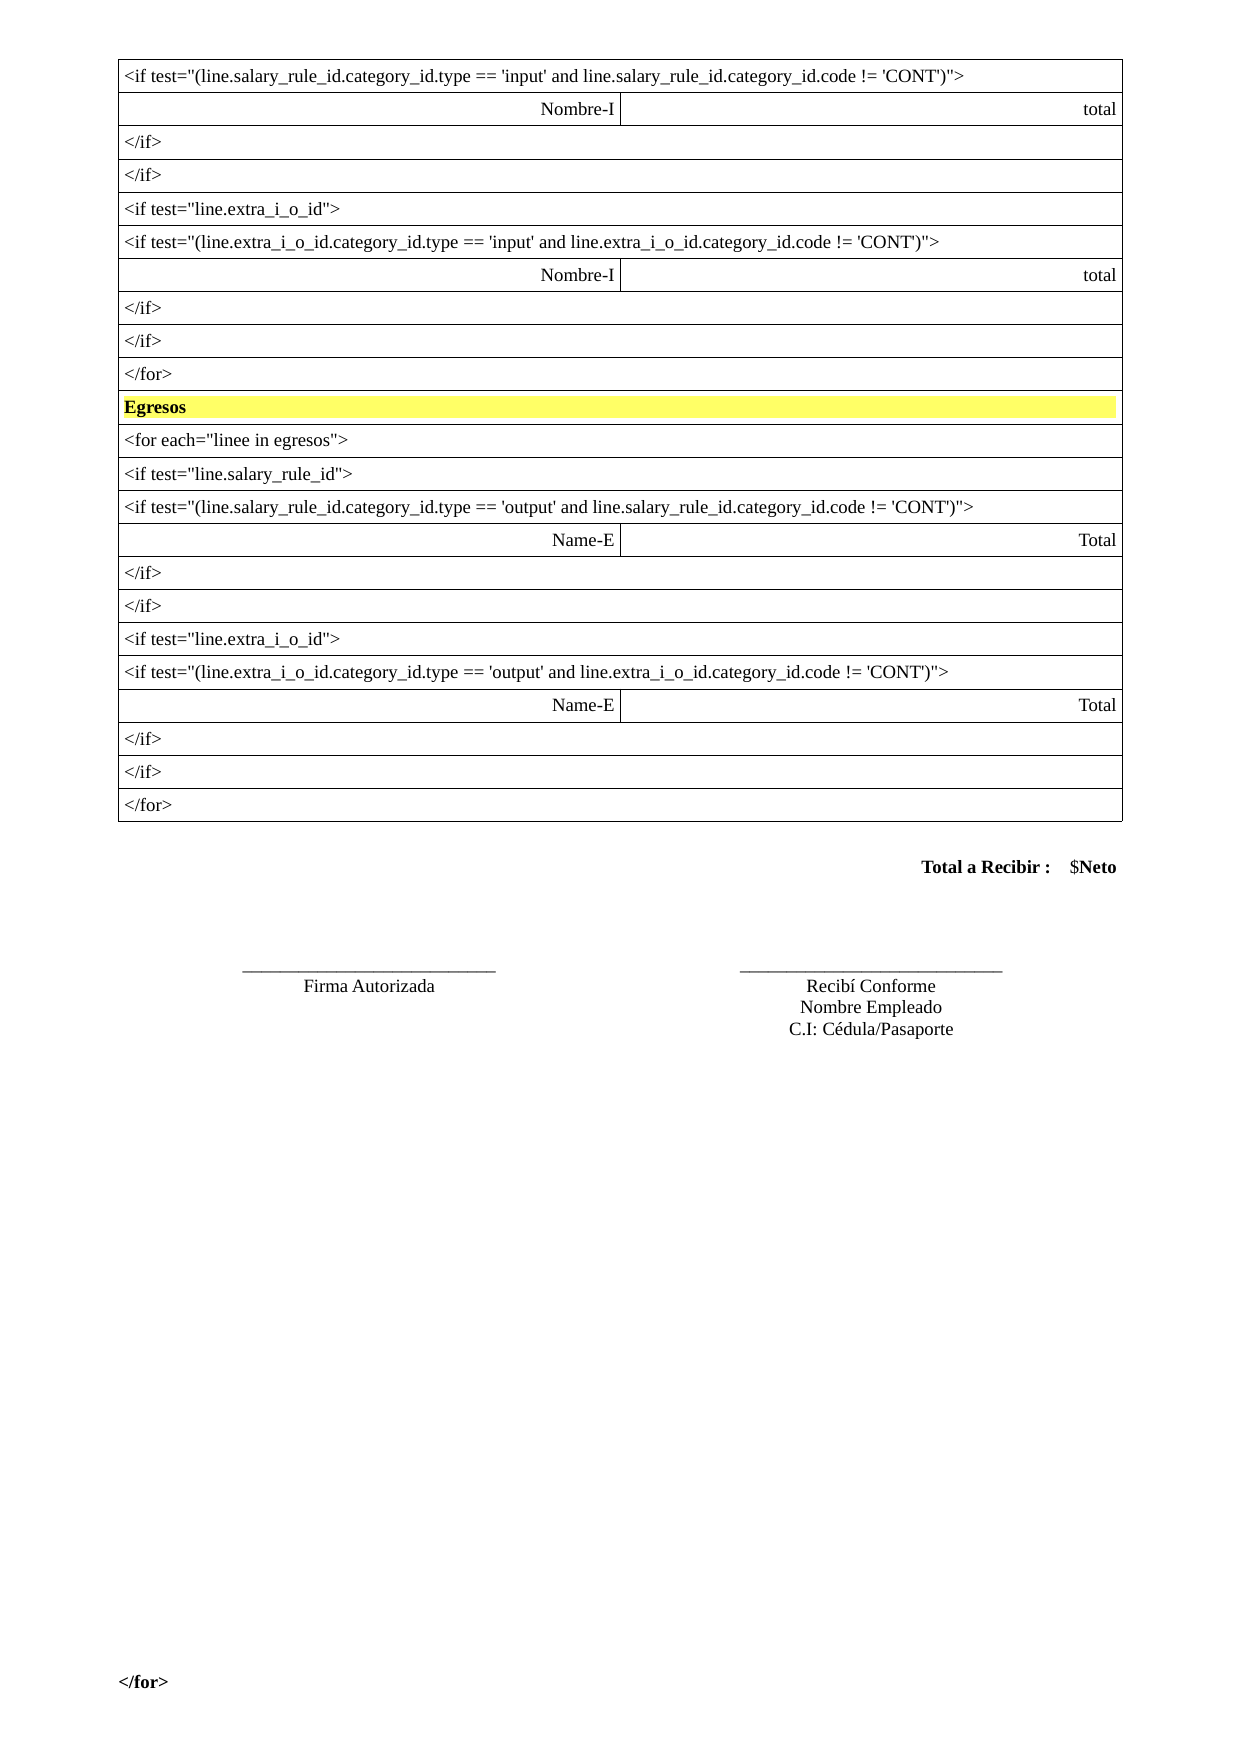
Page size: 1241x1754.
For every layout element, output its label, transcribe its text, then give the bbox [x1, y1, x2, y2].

table_header ___________________________ Firma Autorizada [118, 948, 620, 1045]
table_cell Nombre-I [119, 93, 620, 125]
table_cell total [621, 259, 1122, 291]
table_cell <for each="linee in egresos"> [119, 425, 1122, 457]
table_cell </for> [119, 358, 1122, 390]
table_cell Total [621, 524, 1122, 556]
table_cell </if> [119, 756, 1122, 788]
table_cell Name-E [119, 524, 620, 556]
table_cell Total [621, 690, 1122, 722]
table_cell <if test="(line.extra_i_o_id.category_id.type == 'input' and line.extra_i_o_id.category_id.code != 'CONT')"> [119, 226, 1122, 258]
text </for> [118, 1671, 1122, 1692]
table_cell </if> [119, 292, 1122, 324]
table_cell <if test="line.extra_i_o_id"> [119, 193, 1122, 225]
table_cell <if test="(line.salary_rule_id.category_id.type == 'output' and line.salary_rule_id.category_id.code != 'CONT')"> [119, 491, 1122, 523]
table_cell <if test="(line.extra_i_o_id.category_id.type == 'output' and line.extra_i_o_id.category_id.code != 'CONT')"> [119, 656, 1122, 688]
table_cell <if test="line.extra_i_o_id"> [119, 623, 1122, 655]
table_cell </if> [119, 325, 1122, 357]
table_cell Nombre-I [119, 259, 620, 291]
table_cell Egresos [119, 391, 1122, 423]
table_cell </if> [119, 557, 1122, 589]
table_cell total [621, 93, 1122, 125]
table_header Total a Recibir : $Neto [118, 850, 1122, 883]
table_cell </for> [119, 789, 1122, 821]
table_cell </if> [119, 723, 1122, 755]
table_cell <if test="line.salary_rule_id"> [119, 458, 1122, 490]
table_cell <if test="(line.salary_rule_id.category_id.type == 'input' and line.salary_rule_id.category_id.code != 'CONT')"> [119, 60, 1122, 92]
table_cell </if> [119, 126, 1122, 158]
table_cell </if> [119, 590, 1122, 622]
table_header ____________________________ Recibí Conforme Nombre Empleado C.I: Cédula/Pasaporte [620, 948, 1122, 1045]
table_cell </if> [119, 160, 1122, 192]
table_cell Name-E [119, 690, 620, 722]
